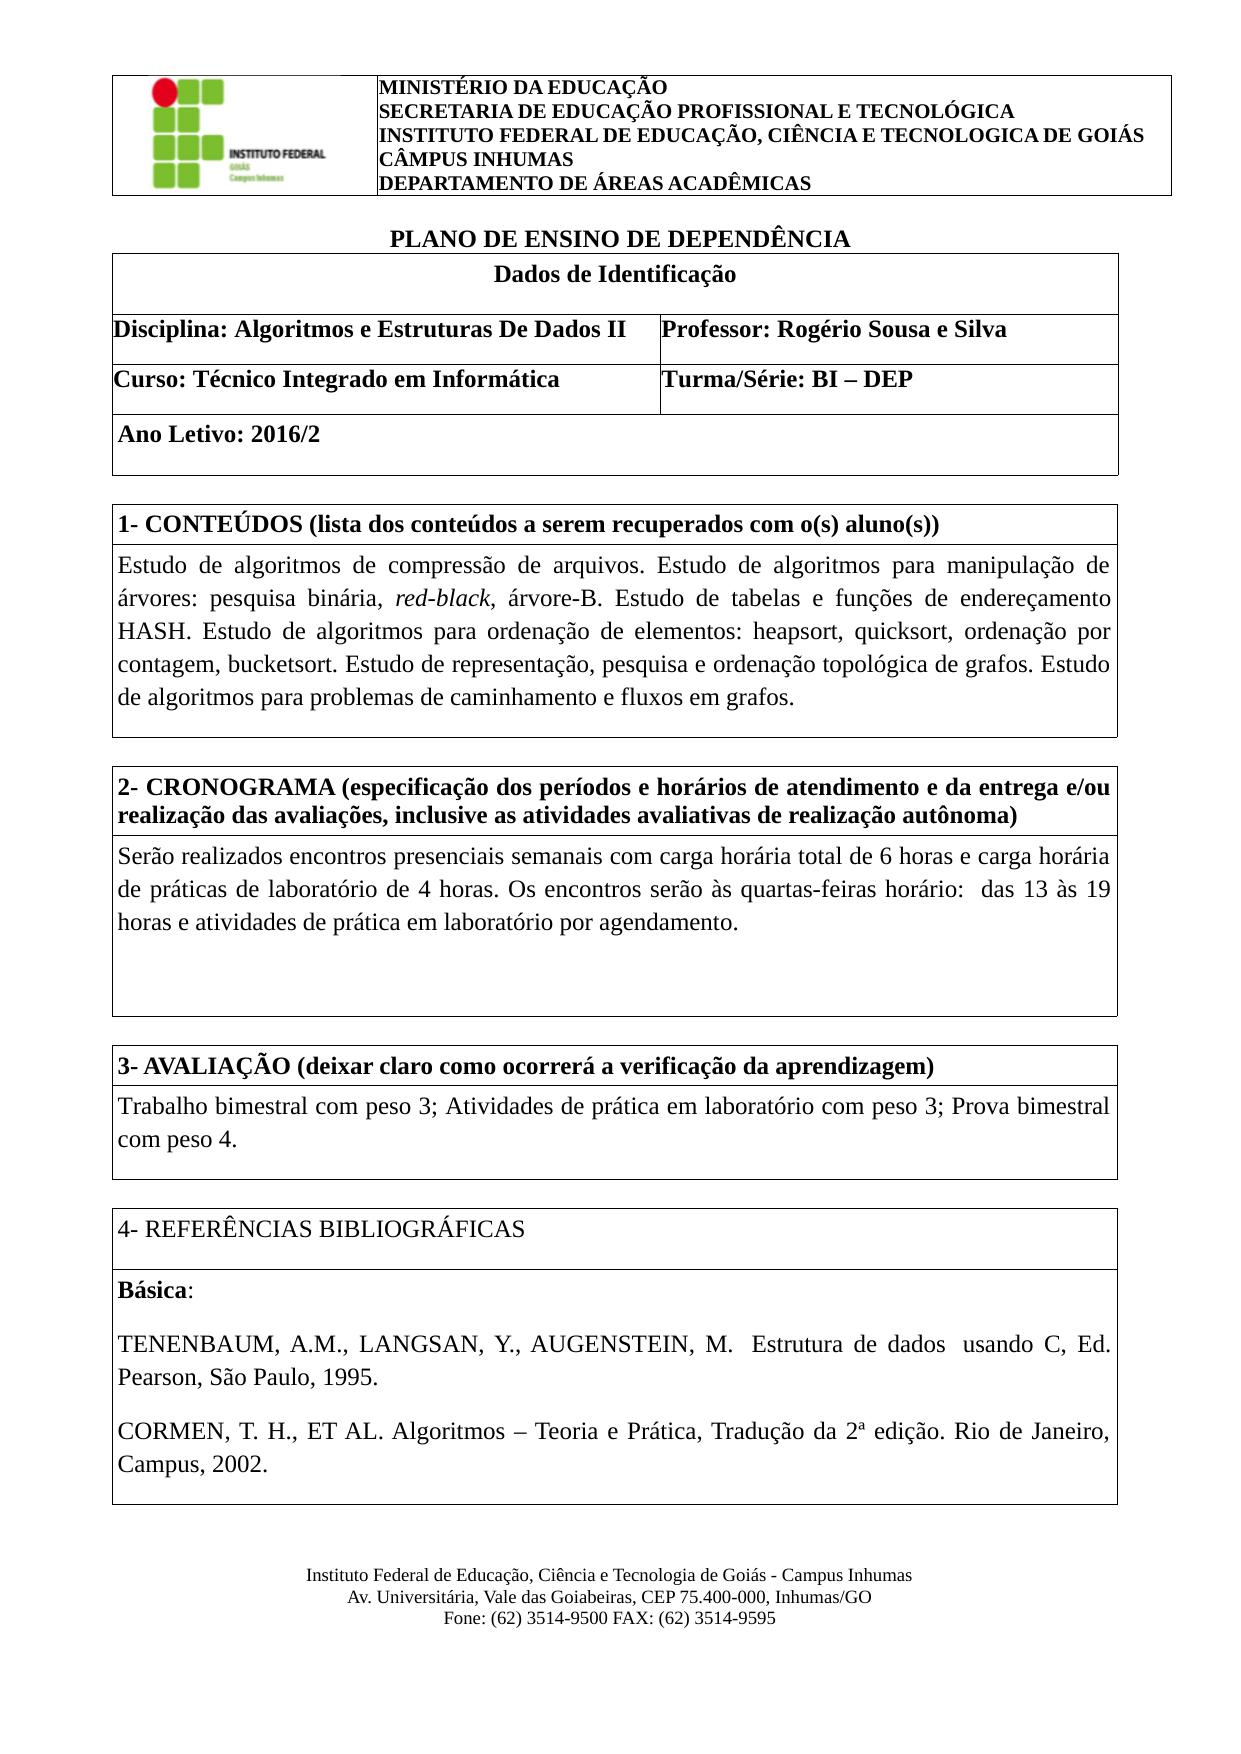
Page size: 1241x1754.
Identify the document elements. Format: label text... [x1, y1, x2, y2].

table_header Dados de Identificação [113, 254, 1118, 314]
table_cell Disciplina: Algoritmos e Estruturas De Dados II [113, 315, 660, 364]
table_cell Ano Letivo: 2016/2 [113, 415, 1118, 475]
table_cell Serão realizados encontros presenciais semanais com carga horária total de 6 horas e carga horária de práticas de laboratório de 4 horas. Os encontros serão às quartas-feiras horário: das 13 às 19 horas e atividades de prática em laboratório por agendamento. [113, 836, 1117, 1016]
table_cell Curso: Técnico Integrado em Informática [113, 365, 660, 413]
table_header 4- REFERÊNCIAS BIBLIOGRÁFICAS [113, 1209, 1117, 1269]
text PLANO DE ENSINO DE DEPENDÊNCIA [118, 224, 1122, 253]
table_cell Básica: TENENBAUM, A.M., LANGSAN, Y., AUGENSTEIN, M. Estrutura de dados usando C, Ed. Pearson, São Paulo, 1995. CORMEN, T. H., ET AL. Algoritmos – Teoria e Prática, Tradução da 2ª edição. Rio de Janeiro, Campus, 2002. [113, 1270, 1117, 1504]
table_cell Turma/Série: BI – DEP [661, 365, 1118, 413]
table_cell Trabalho bimestral com peso 3; Atividades de prática em laboratório com peso 3; Prova bimestral com peso 4. [113, 1086, 1117, 1179]
table_header 1- CONTEÚDOS (lista dos conteúdos a serem recuperados com o(s) aluno(s)) [113, 505, 1117, 544]
table_header 3- AVALIAÇÃO (deixar claro como ocorrerá a verificação da aprendizagem) [113, 1046, 1117, 1085]
table_cell Estudo de algoritmos de compressão de arquivos. Estudo de algoritmos para manipulação de árvores: pesquisa binária, red-black, árvore-B. Estudo de tabelas e funções de endereçamento HASH. Estudo de algoritmos para ordenação de elementos: heapsort, quicksort, ordenação por contagem, bucketsort. Estudo de representação, pesquisa e ordenação topológica de grafos. Estudo de algoritmos para problemas de caminhamento e fluxos em grafos. [113, 545, 1117, 737]
picture [148, 75, 342, 193]
table_header 2- CRONOGRAMA (especificação dos períodos e horários de atendimento e da entrega e/ou realização das avaliações, inclusive as atividades avaliativas de realização autônoma) [113, 767, 1117, 835]
table_cell Professor: Rogério Sousa e Silva [661, 315, 1118, 364]
